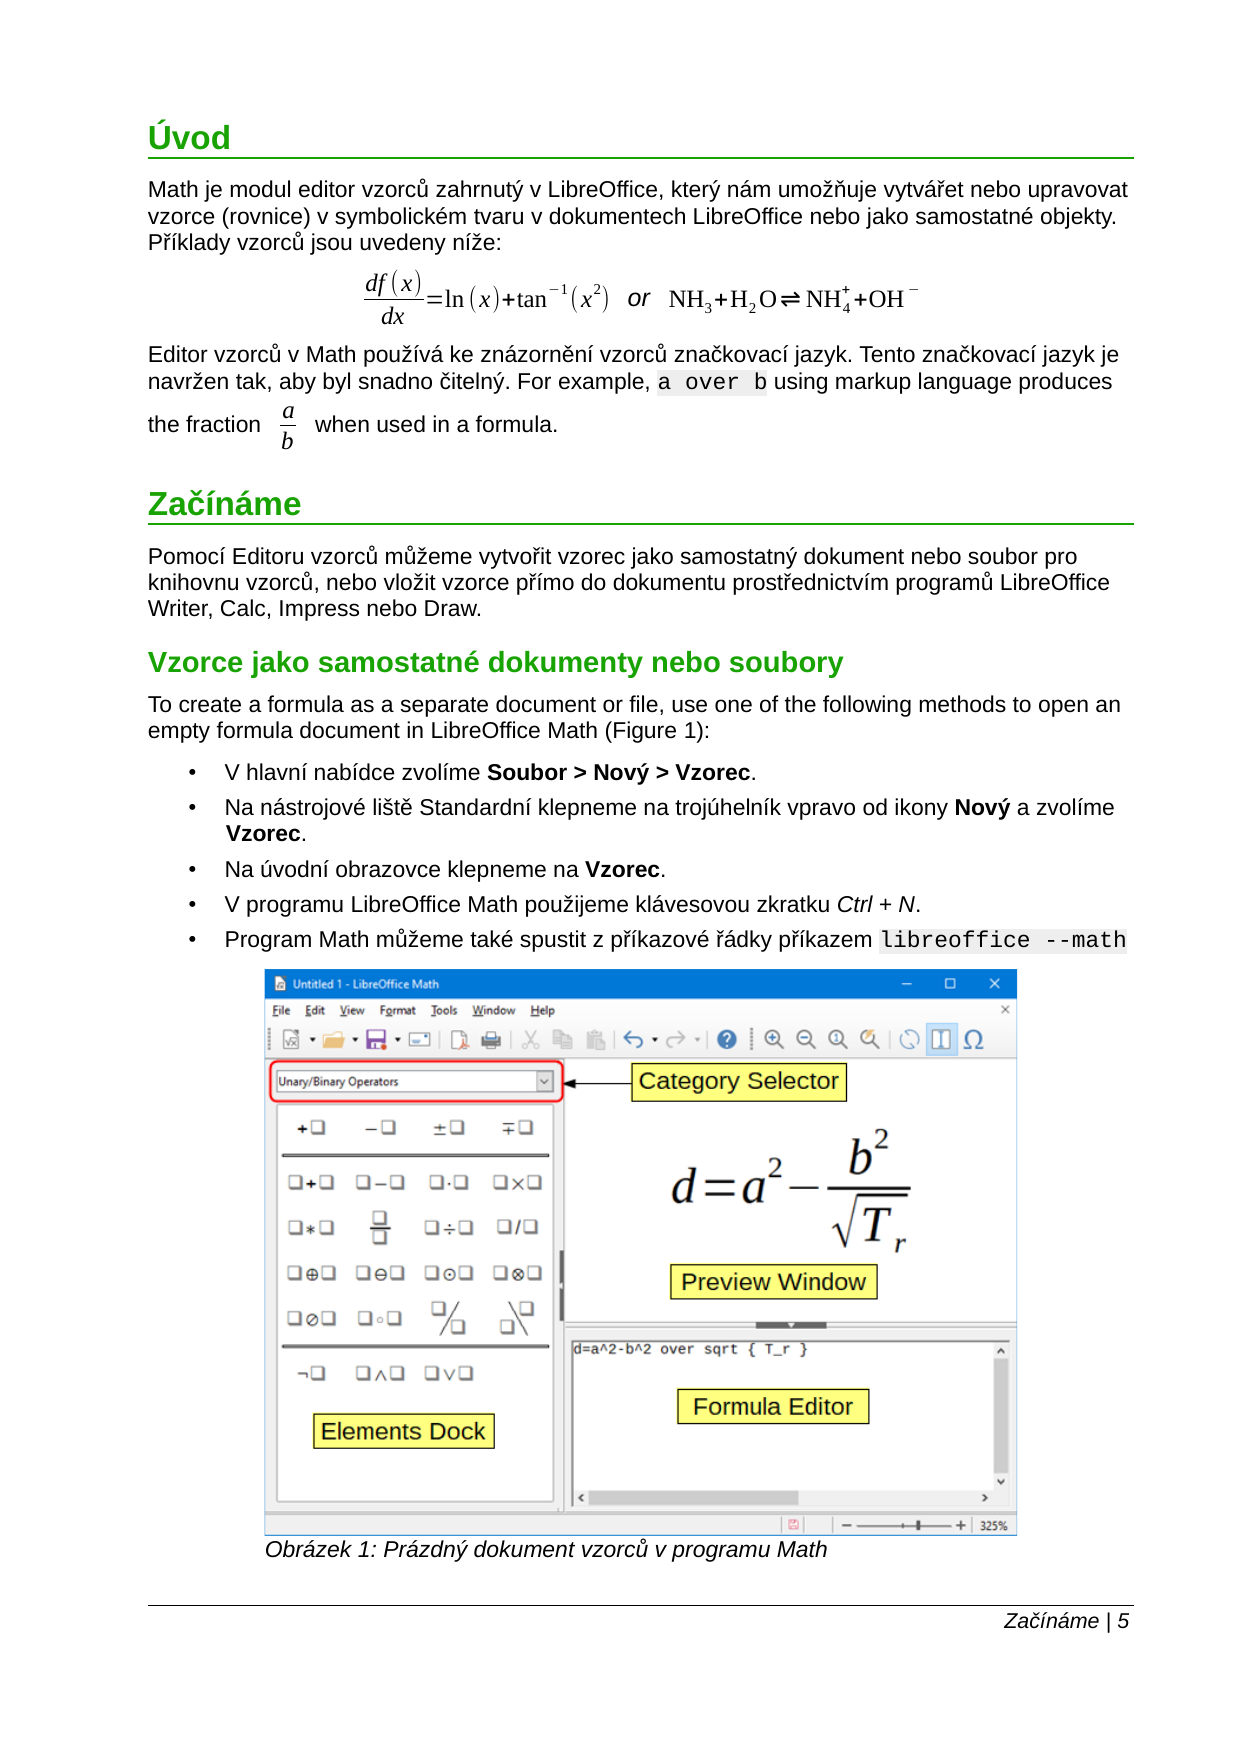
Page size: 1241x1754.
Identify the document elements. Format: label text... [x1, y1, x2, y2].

list Na úvodní obrazovce klepneme na Vzorec. [185, 853, 1134, 882]
text Math je modul editor vzorců zahrnutý v LibreOffice, který nám umožňuje vytvářet nebo upravovat vzorce (rovnice) v symbolickém tvaru v dokumentech LibreOffice nebo jako samostatné objekty. Příklady vzorců jsou uvedeny níže: [148, 176, 1134, 255]
subtitle Vzorce jako samostatné dokumenty nebo soubory [148, 645, 1134, 679]
text To create a formula as a separate document or file, use one of the following methods to open an empty formula document in LibreOffice Math (Figure 1): [148, 691, 1134, 743]
text or [148, 268, 1134, 329]
subtitle Úvod [148, 118, 1134, 157]
text Pomocí Editoru vzorců můžeme vytvořit vzorec jako samostatný dokument nebo soubor pro knihovnu vzorců, nebo vložit vzorce přímo do dokumentu prostřednictvím programů LibreOffice Writer, Calc, Impress nebo Draw. [148, 543, 1134, 622]
list V programu LibreOffice Math použijeme klávesovou zkratku Ctrl + N. [185, 888, 1134, 917]
text Editor vzorců v Math používá ke znázornění vzorců značkovací jazyk. Tento značkovací jazyk je navržen tak, aby byl snadno čitelný. For example, a over b using markup language produces the fractionwhen used in a formula. [148, 341, 1134, 455]
subtitle Začínáme [148, 484, 1134, 523]
list V hlavní nabídce zvolíme Soubor > Nový > Vzorec. [185, 756, 1134, 785]
picture [264, 969, 1018, 1536]
list Na nástrojové liště Standardní klepneme na trojúhelník vpravo od ikony Nový a zvolíme Vzorec. [185, 791, 1134, 847]
list Program Math můžeme také spustit z příkazové řádky příkazem libreoffice --math [185, 923, 1134, 957]
text Obrázek 1: Prázdný dokument vzorců v programu Math [264, 1536, 1017, 1562]
